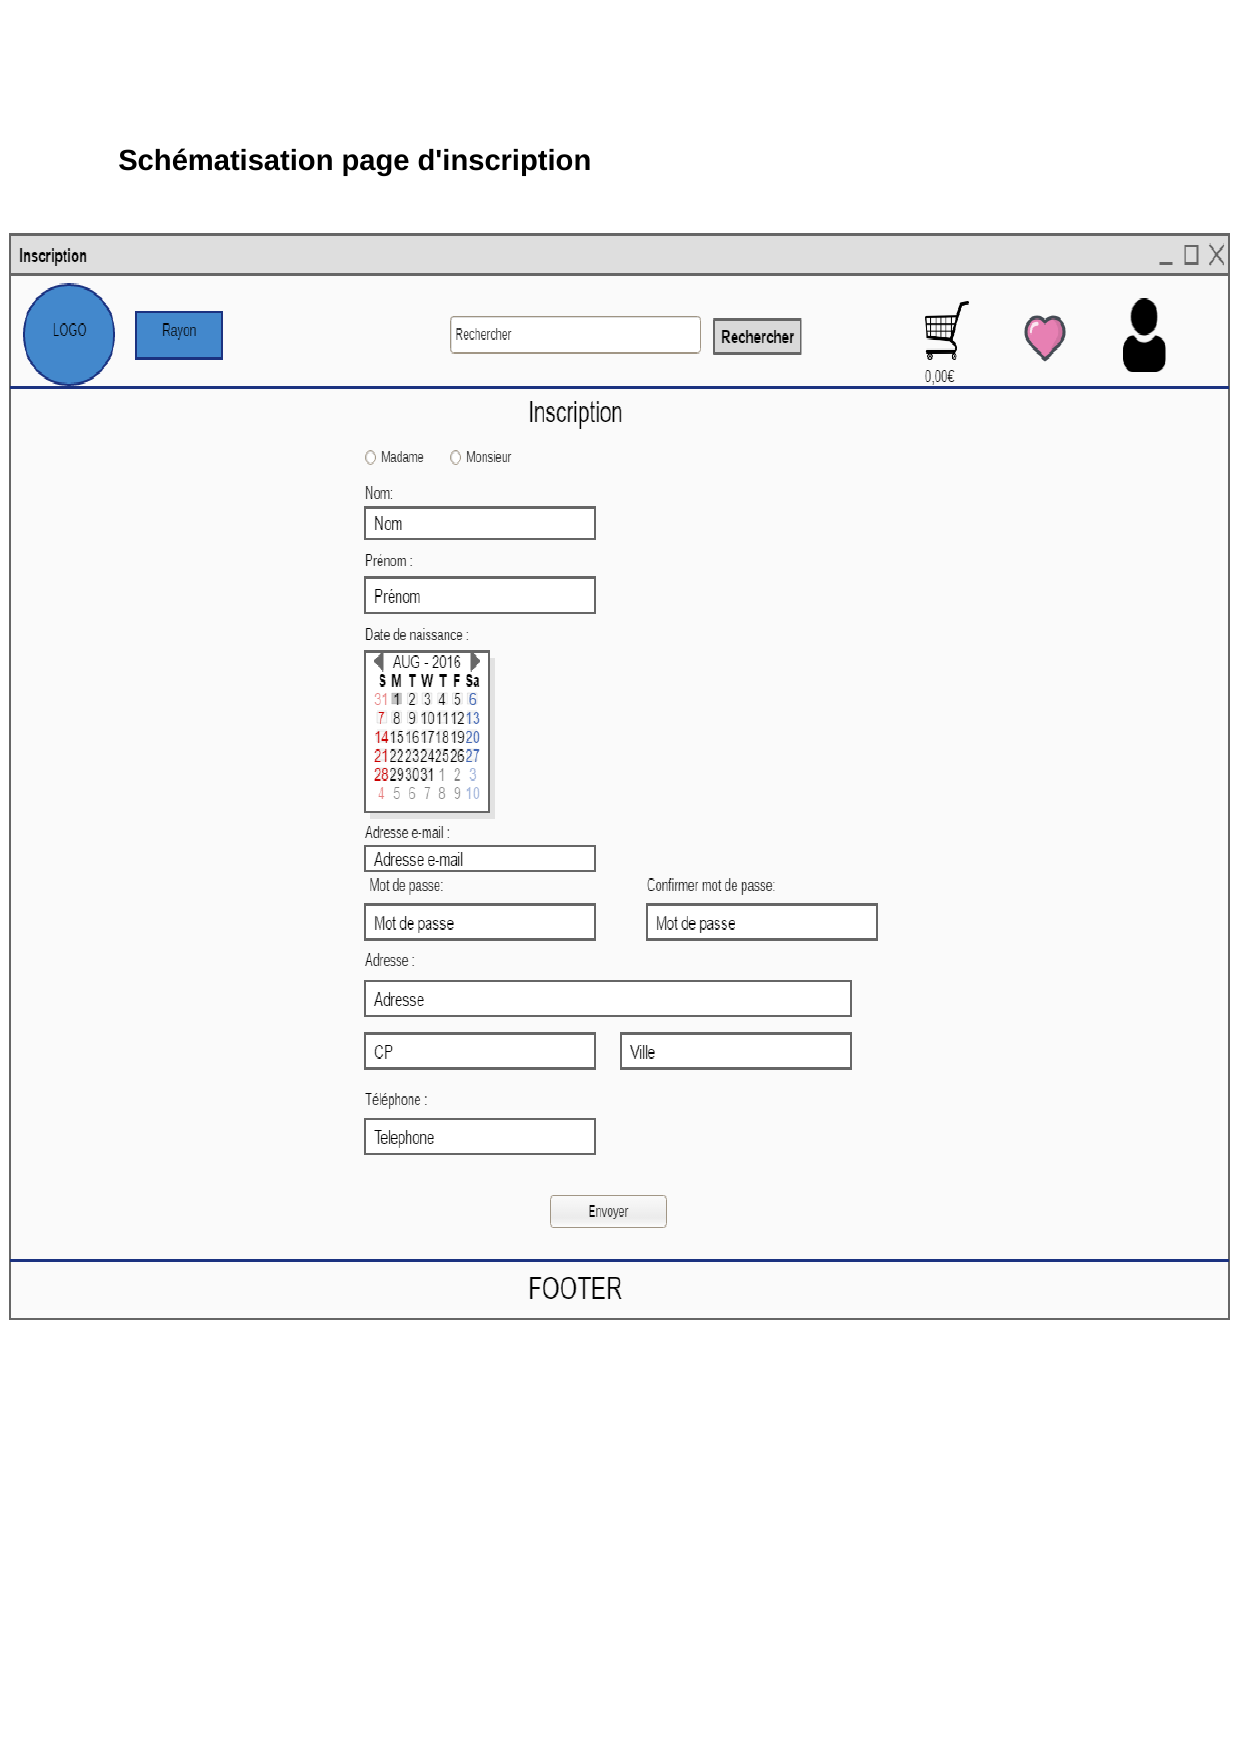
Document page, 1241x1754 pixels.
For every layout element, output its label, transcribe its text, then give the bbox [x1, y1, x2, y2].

subtitle Schématisation page d'inscription [118, 143, 1122, 177]
picture [7, 230, 1233, 1326]
